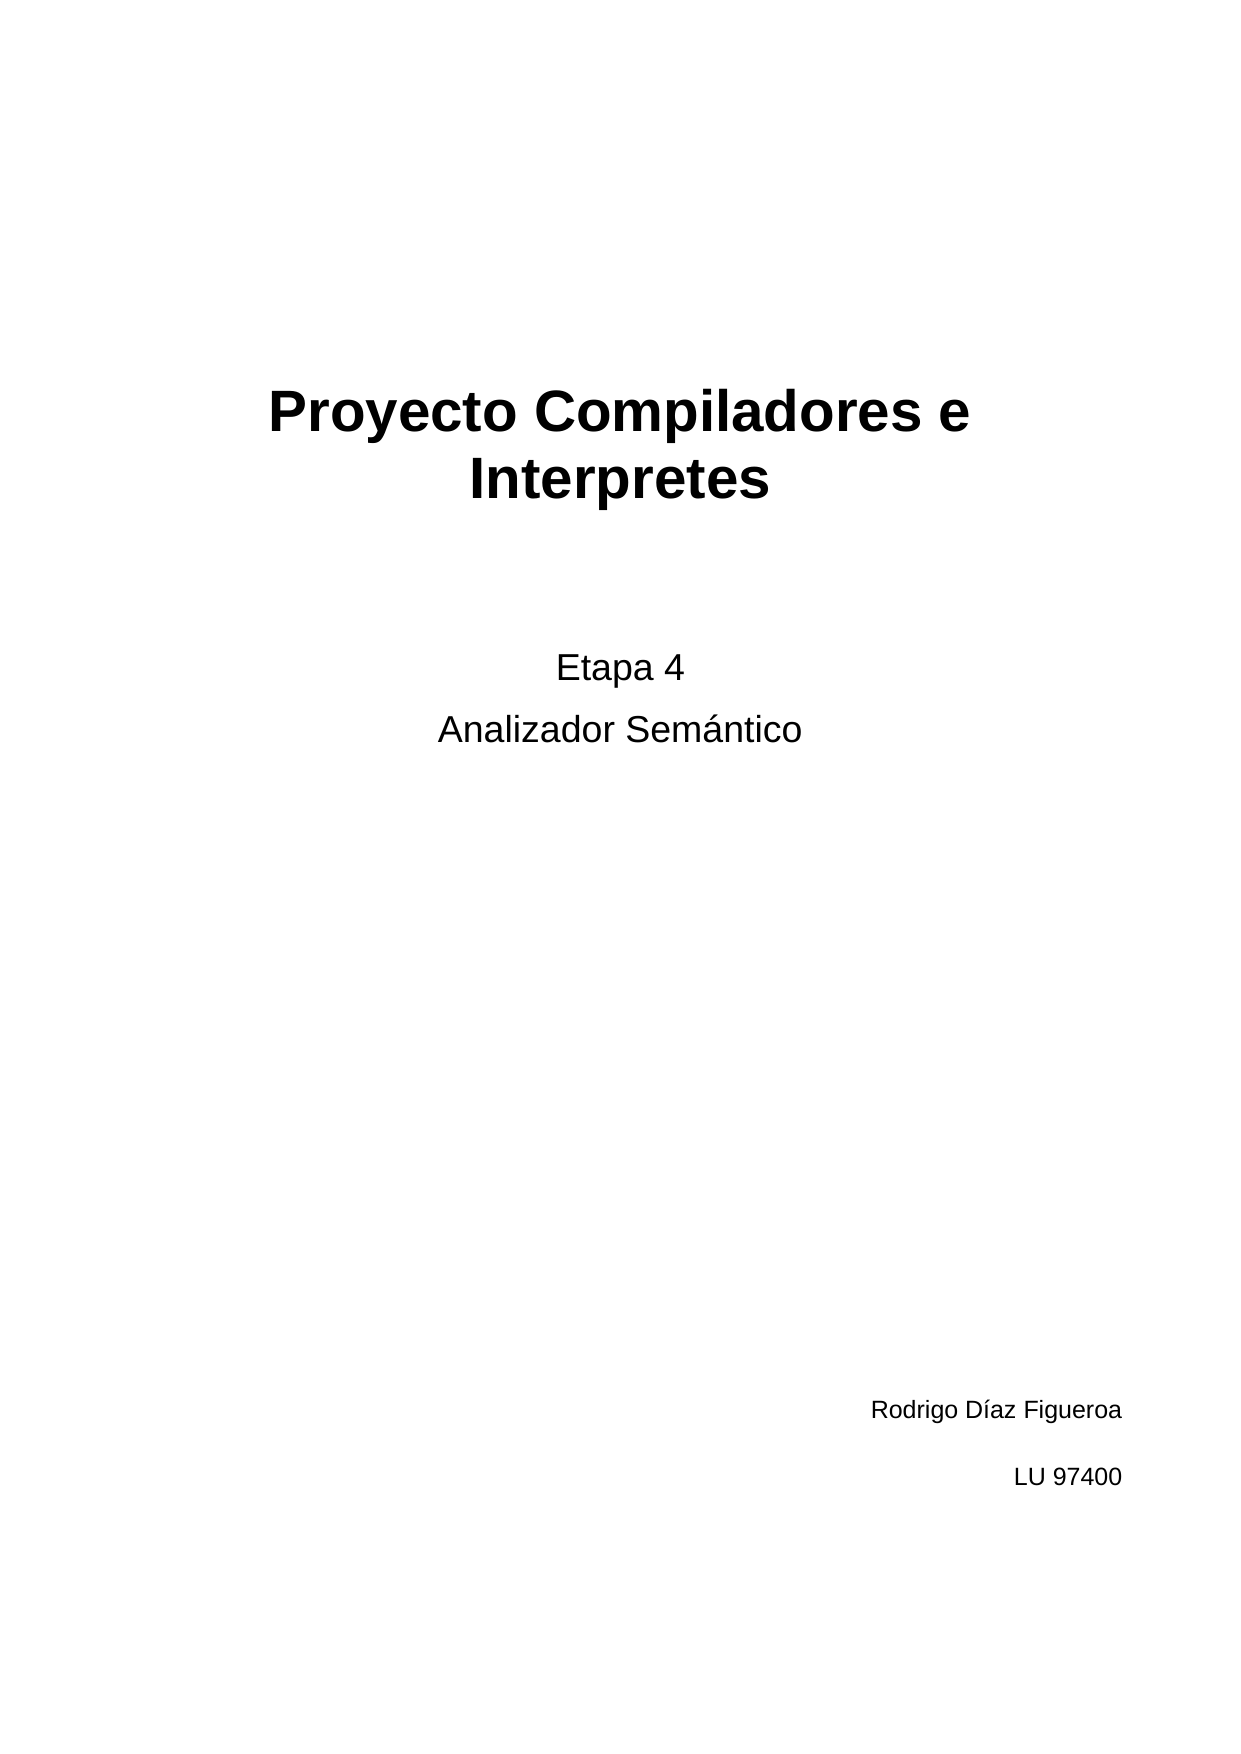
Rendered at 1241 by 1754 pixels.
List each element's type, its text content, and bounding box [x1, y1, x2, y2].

title Proyecto Compiladores e Interpretes [118, 377, 1122, 511]
subtitle Etapa 4 [118, 646, 1122, 689]
subtitle Analizador Semántico [118, 707, 1122, 751]
subtitle Rodrigo Díaz Figueroa [118, 1395, 1122, 1424]
subtitle LU 97400 [118, 1462, 1122, 1490]
